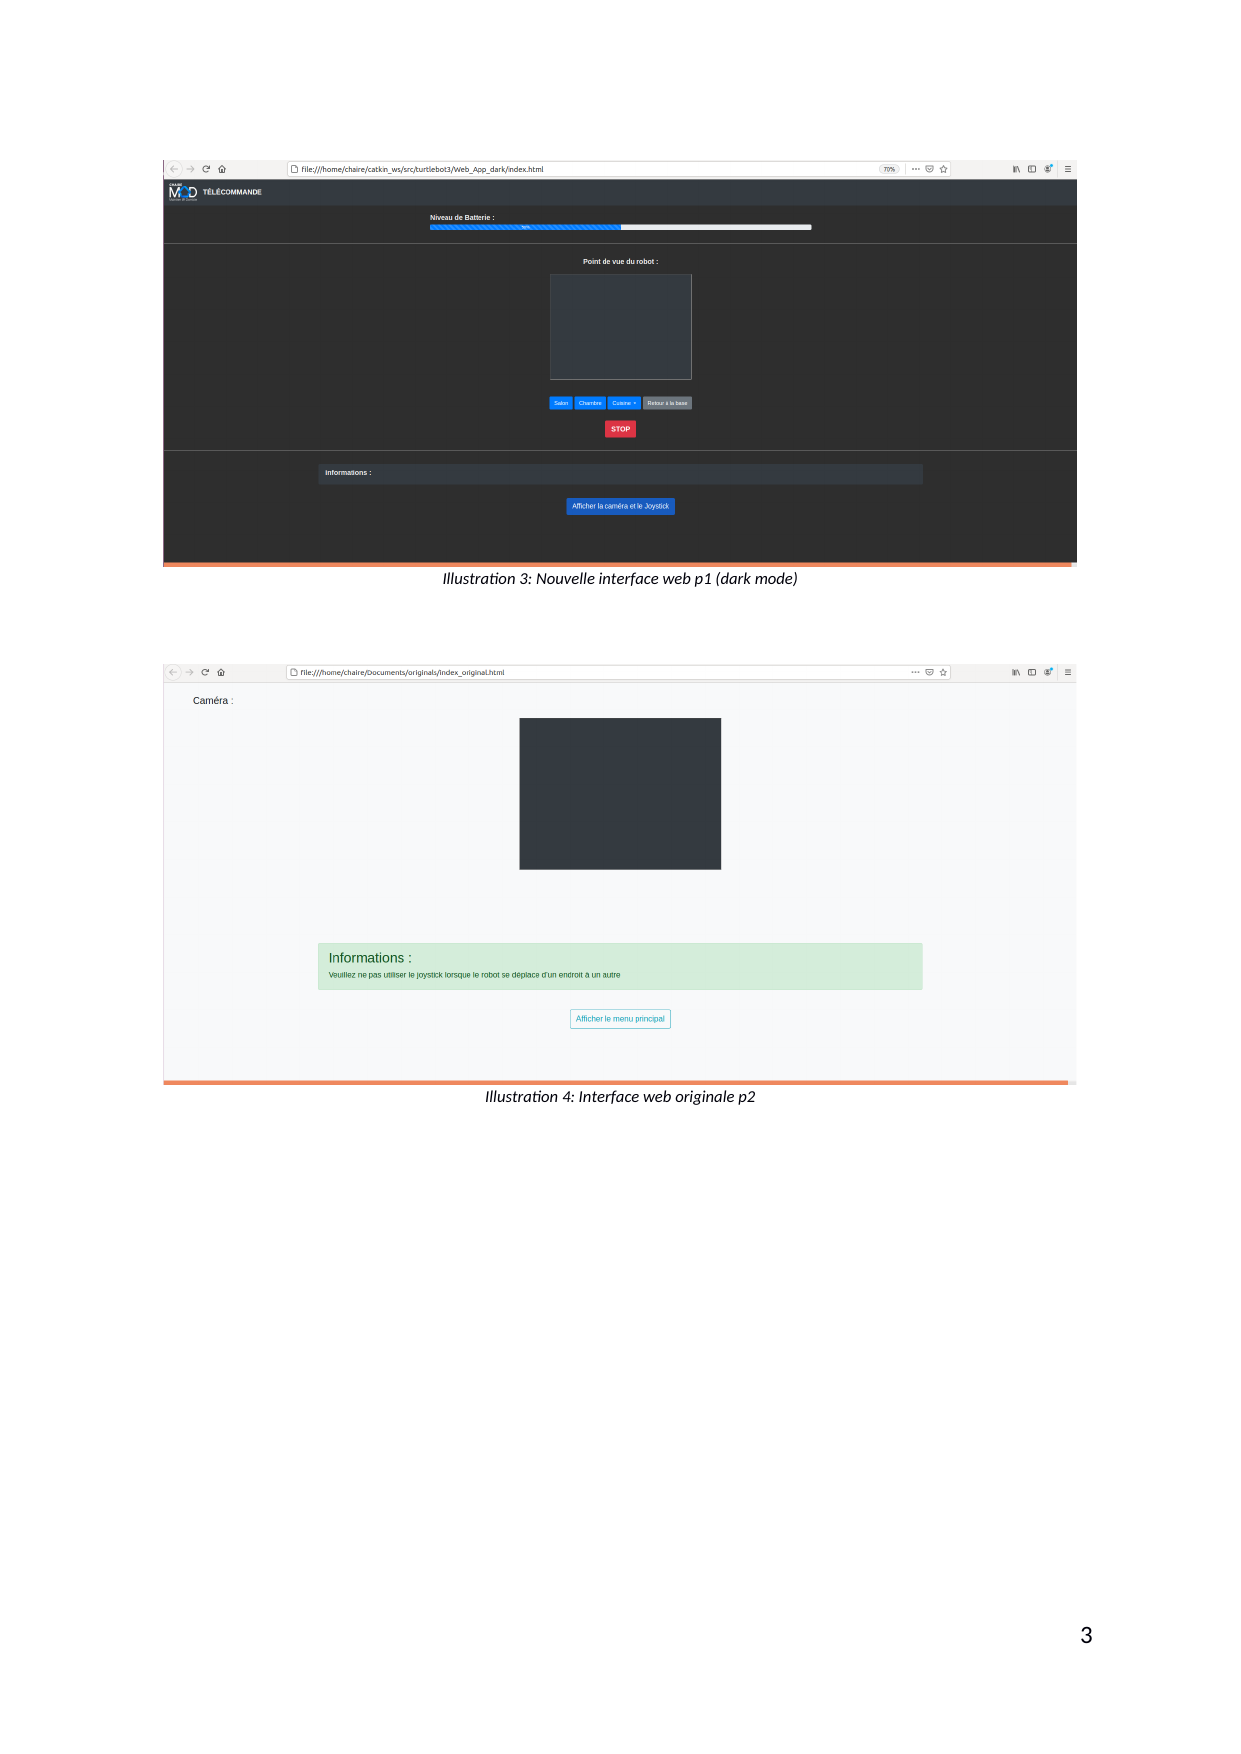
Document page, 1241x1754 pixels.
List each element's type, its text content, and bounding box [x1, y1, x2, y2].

picture [163, 160, 1077, 567]
picture [163, 664, 1077, 1085]
text Illustration 4: Interface web originale p2 [164, 1085, 1077, 1106]
text Illustration 3: Nouvelle interface web p1 (dark mode) [163, 567, 1077, 589]
